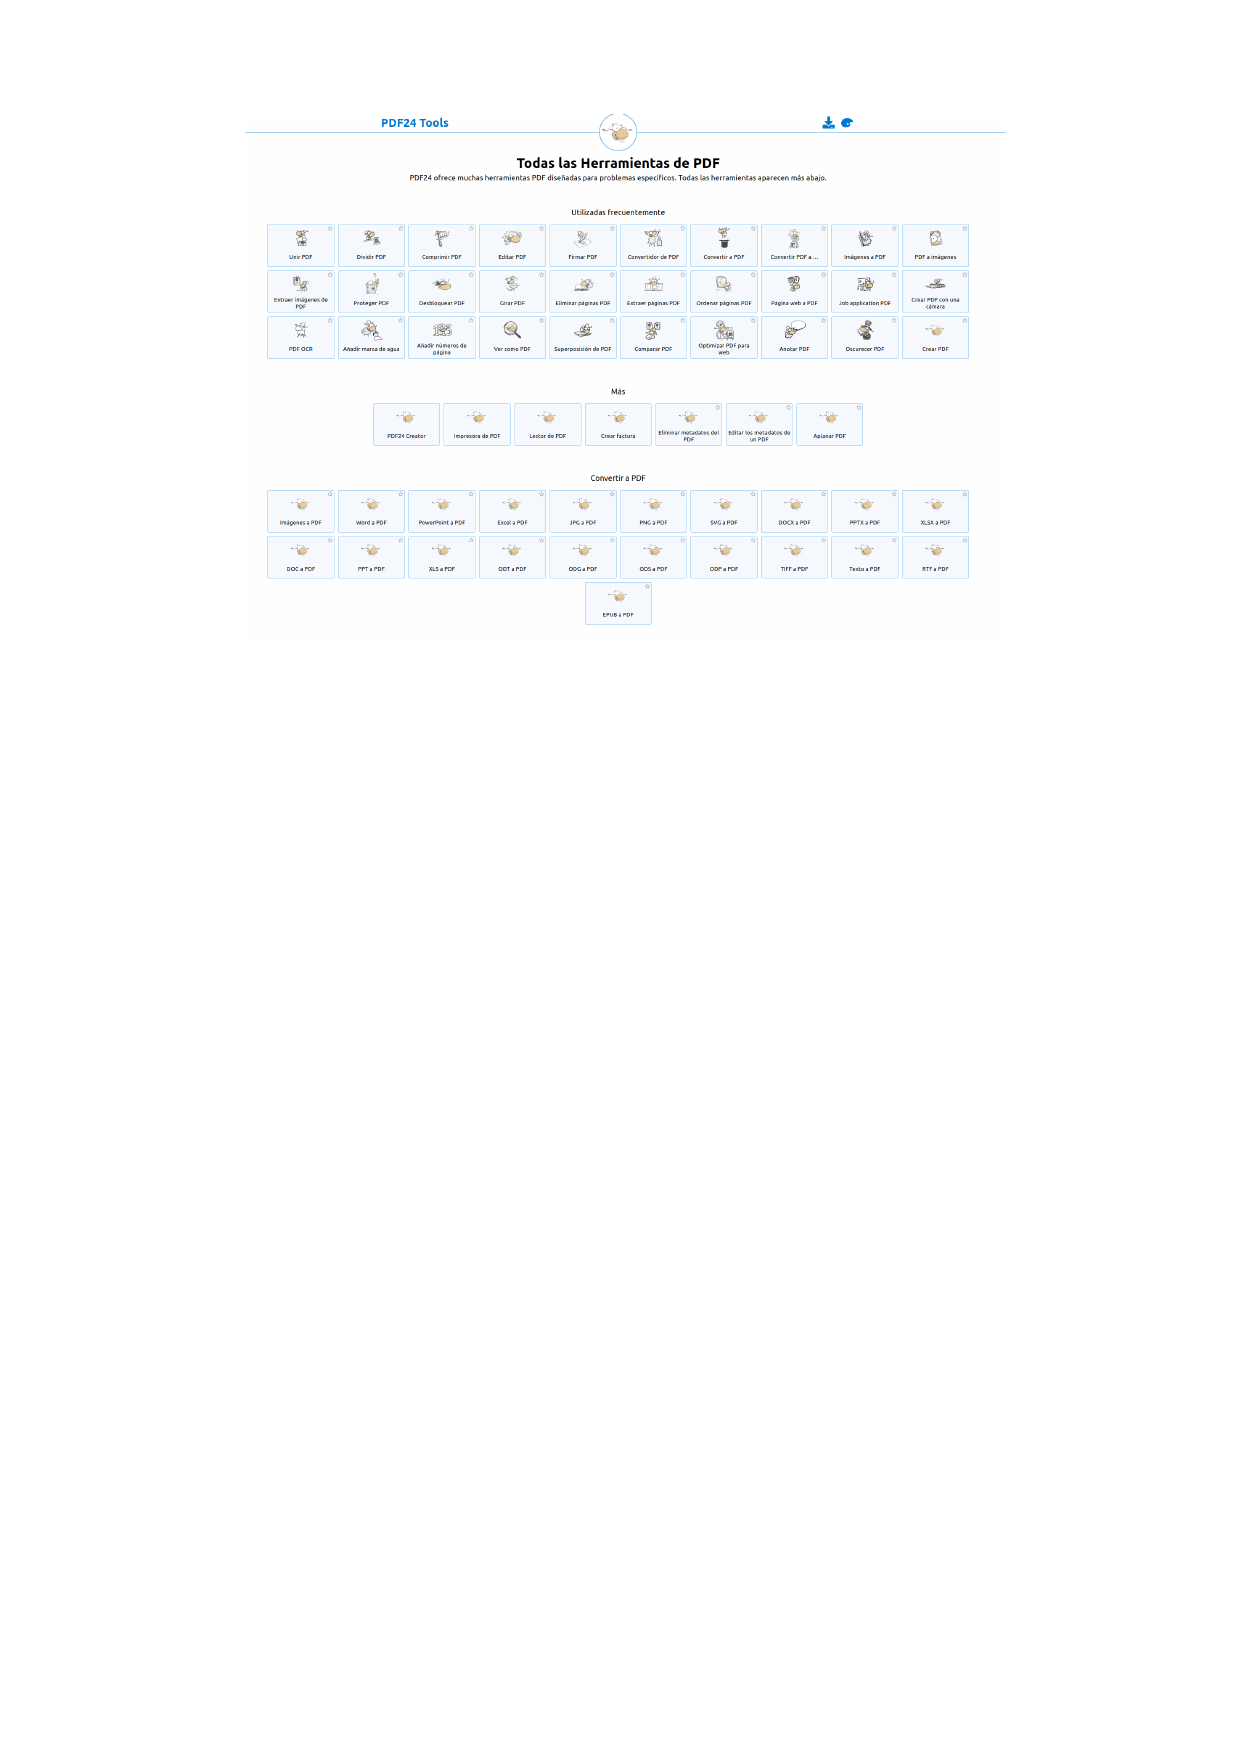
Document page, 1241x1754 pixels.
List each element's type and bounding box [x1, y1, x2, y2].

picture [245, 114, 1007, 645]
